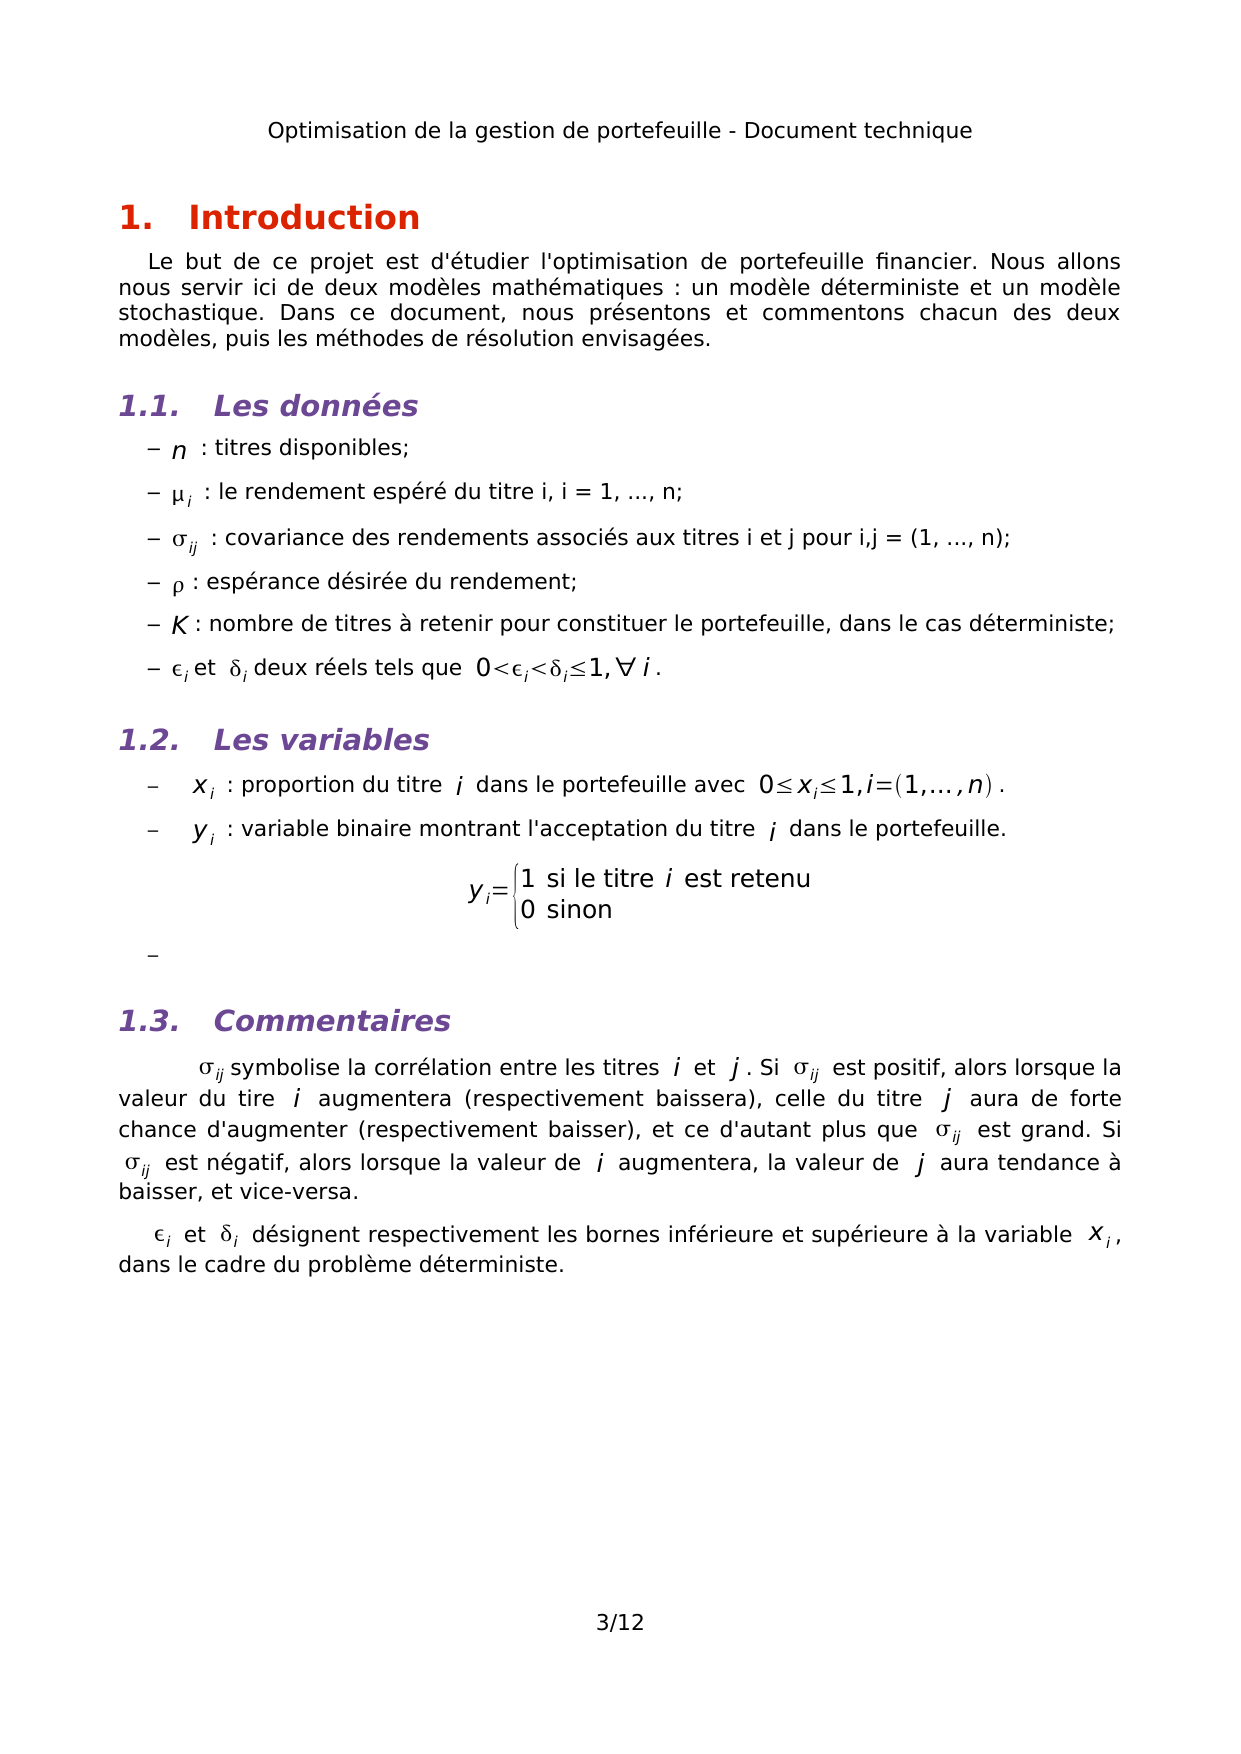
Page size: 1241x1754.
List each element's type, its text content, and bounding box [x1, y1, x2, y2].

list : espérance désirée du rendement; [118, 569, 1122, 598]
subtitle Les données [118, 389, 1122, 423]
subtitle Les variables [118, 723, 1122, 757]
list : le rendement espéré du titre i, i = 1, ..., n; [118, 477, 1122, 511]
list : nombre de titres à retenir pour constituer le portefeuille, dans le cas déterministe; [118, 611, 1122, 640]
subtitle Introduction [118, 198, 1122, 237]
list : variable binaire montrant l'acceptation du titre dans le portefeuille. [118, 815, 1122, 848]
text symbolise la corrélation entre les titres et . Si est positif, alors lorsque la valeur du tire augmentera (respectivement baissera), celle du titre aura de forte chance d'augmenter (respectivement baisser), et ce d'autant plus que est grand. Si est négatif, alors lorsque la valeur de augmentera, la valeur de aura tendance à baisser, et vice-versa. [118, 1051, 1122, 1205]
list : covariance des rendements associés aux titres i et j pour i,j = (1, ..., n); [118, 523, 1122, 556]
text Le but de ce projet est d'étudier l'optimisation de portefeuille financier. Nous allons nous servir ici de deux modèles mathématiques : un modèle déterministe et un modèle stochastique. Dans ce document, nous présentons et commentons chacun des deux modèles, puis les méthodes de résolution envisagées. [118, 249, 1122, 352]
subtitle Commentaires [118, 1004, 1122, 1038]
list : proportion du titre dans le portefeuille avec . [118, 770, 1122, 803]
text et désignent respectivement les bornes inférieure et supérieure à la variable , dans le cadre du problème déterministe. [118, 1217, 1122, 1278]
list et deux réels tels que . [118, 653, 1122, 686]
list : titres disponibles; [118, 436, 1122, 465]
